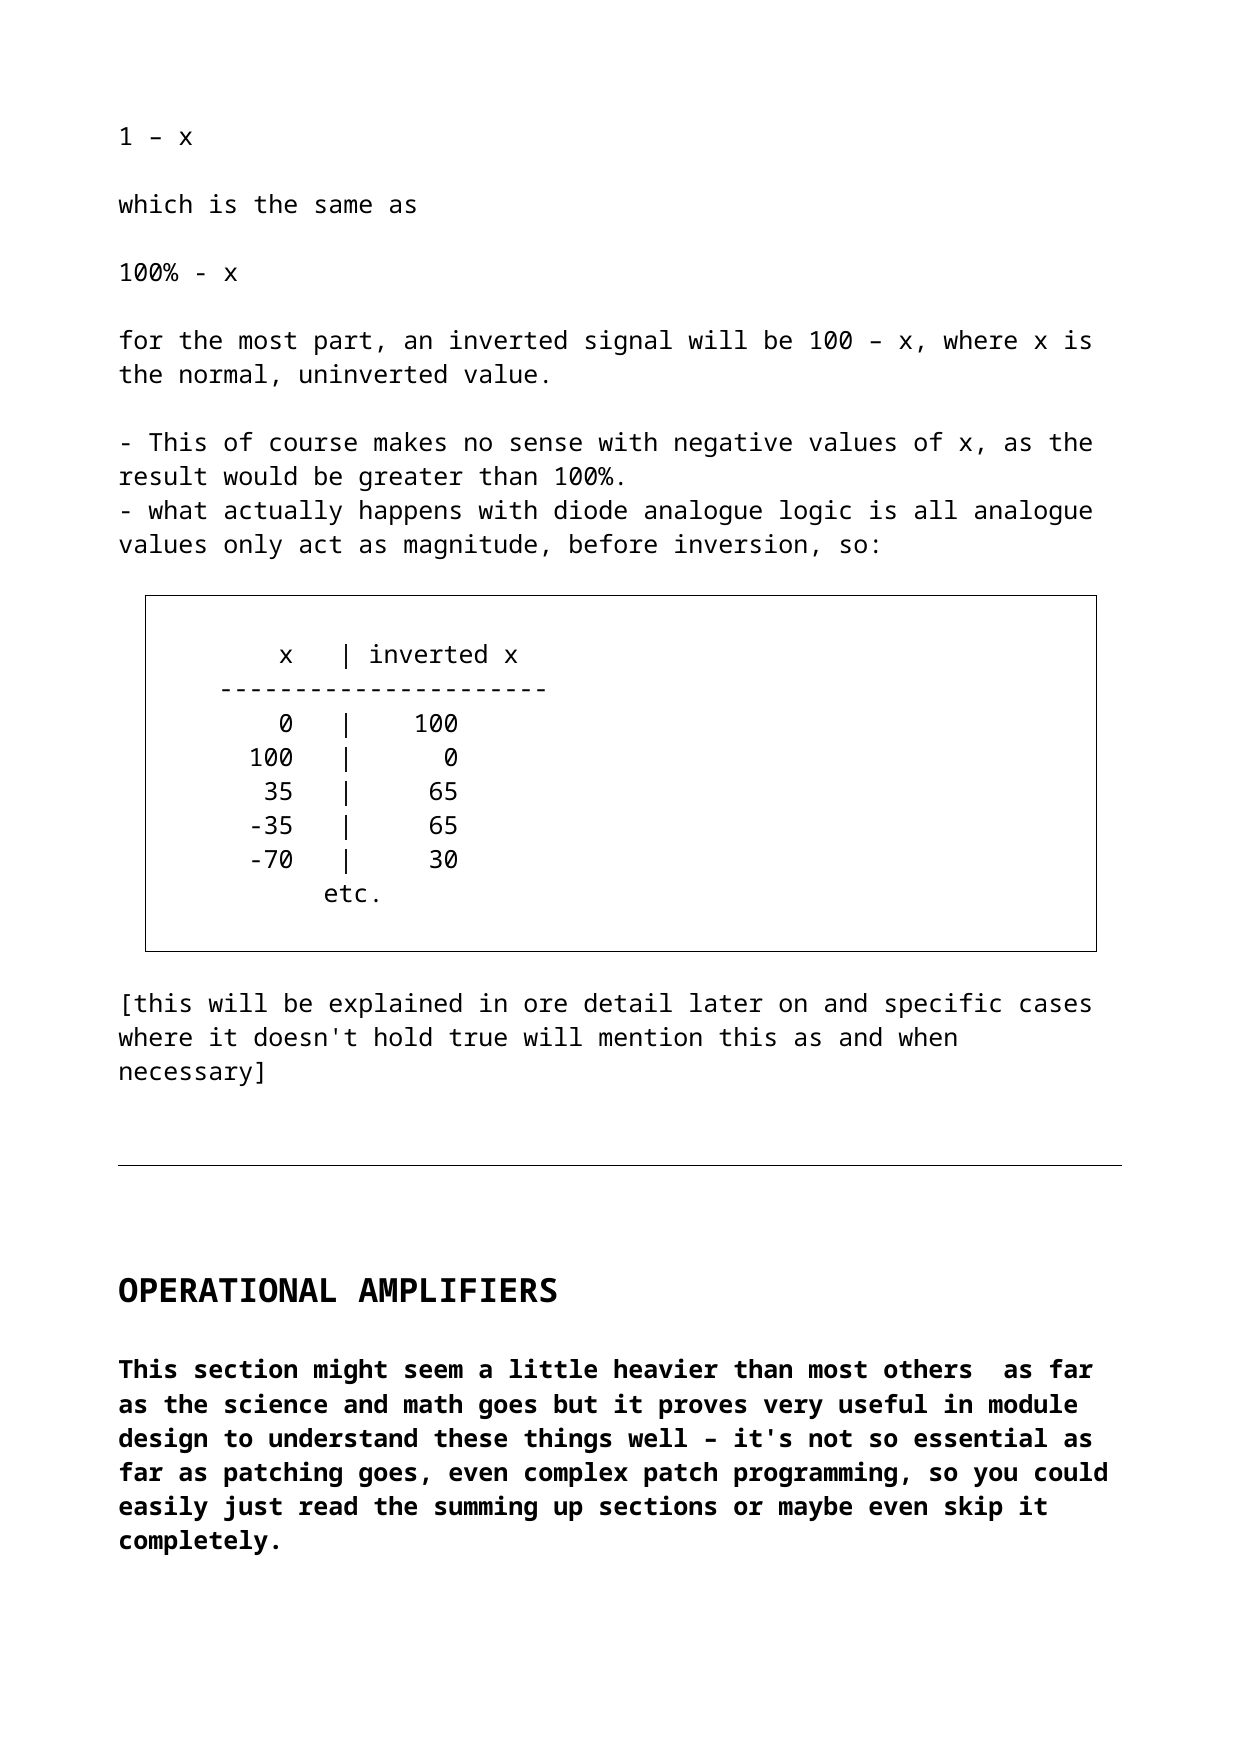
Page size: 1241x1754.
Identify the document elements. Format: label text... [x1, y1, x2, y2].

text which is the same as [118, 186, 1122, 220]
text 100% - x [118, 254, 1122, 288]
text [this will be explained in ore detail later on and specific cases where it doesn't hold true will mention this as and when necessary] [118, 986, 1122, 1088]
text -70 | 30 [146, 833, 1096, 867]
text 35 | 65 [146, 765, 1096, 799]
text 1 – x [118, 118, 1122, 152]
text -35 | 65 [146, 799, 1096, 833]
text etc. [146, 867, 1096, 909]
text x | inverted x [146, 629, 1096, 663]
text This section might seem a little heavier than most others as far as the science and math goes but it proves very useful in module design to understand these things well – it's not so essential as far as patching goes, even complex patch programming, so you could easily just read the summing up sections or maybe even skip it completely. [118, 1352, 1122, 1557]
text for the most part, an inverted signal will be 100 – x, where x is the normal, uninverted value. [118, 322, 1122, 391]
text - This of course makes no sense with negative values of x, as the result would be greater than 100%. [118, 425, 1122, 493]
subtitle OPERATIONAL AMPLIFIERS [118, 1267, 1122, 1312]
text ---------------------- [146, 663, 1096, 697]
text 100 | 0 [146, 731, 1096, 765]
text - what actually happens with diode analogue logic is all analogue values only act as magnitude, before inversion, so: [118, 493, 1122, 561]
text 0 | 100 [146, 697, 1096, 731]
